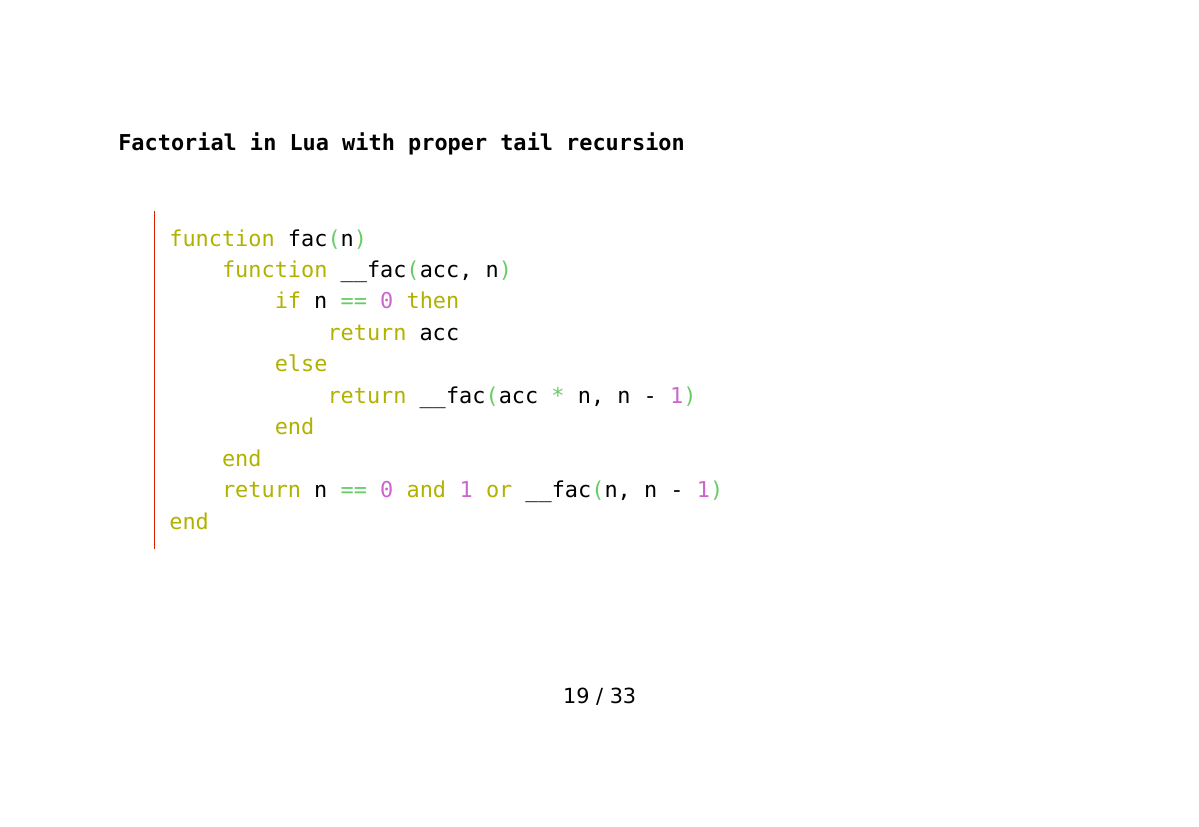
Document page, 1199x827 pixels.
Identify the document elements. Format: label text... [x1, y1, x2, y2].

text if n == 0 then [155, 274, 1081, 305]
text end [155, 399, 1081, 431]
text else [155, 337, 1081, 368]
text end [155, 431, 1081, 462]
title Factorial in Lua with proper tail recursion [118, 130, 1081, 156]
text function __fac(acc, n) [155, 242, 1081, 274]
text end [155, 494, 1081, 549]
text return __fac(acc * n, n - 1) [155, 368, 1081, 399]
text return n == 0 and 1 or __fac(n, n - 1) [155, 462, 1081, 494]
text return acc [155, 305, 1081, 337]
text function fac(n) [155, 211, 1081, 242]
